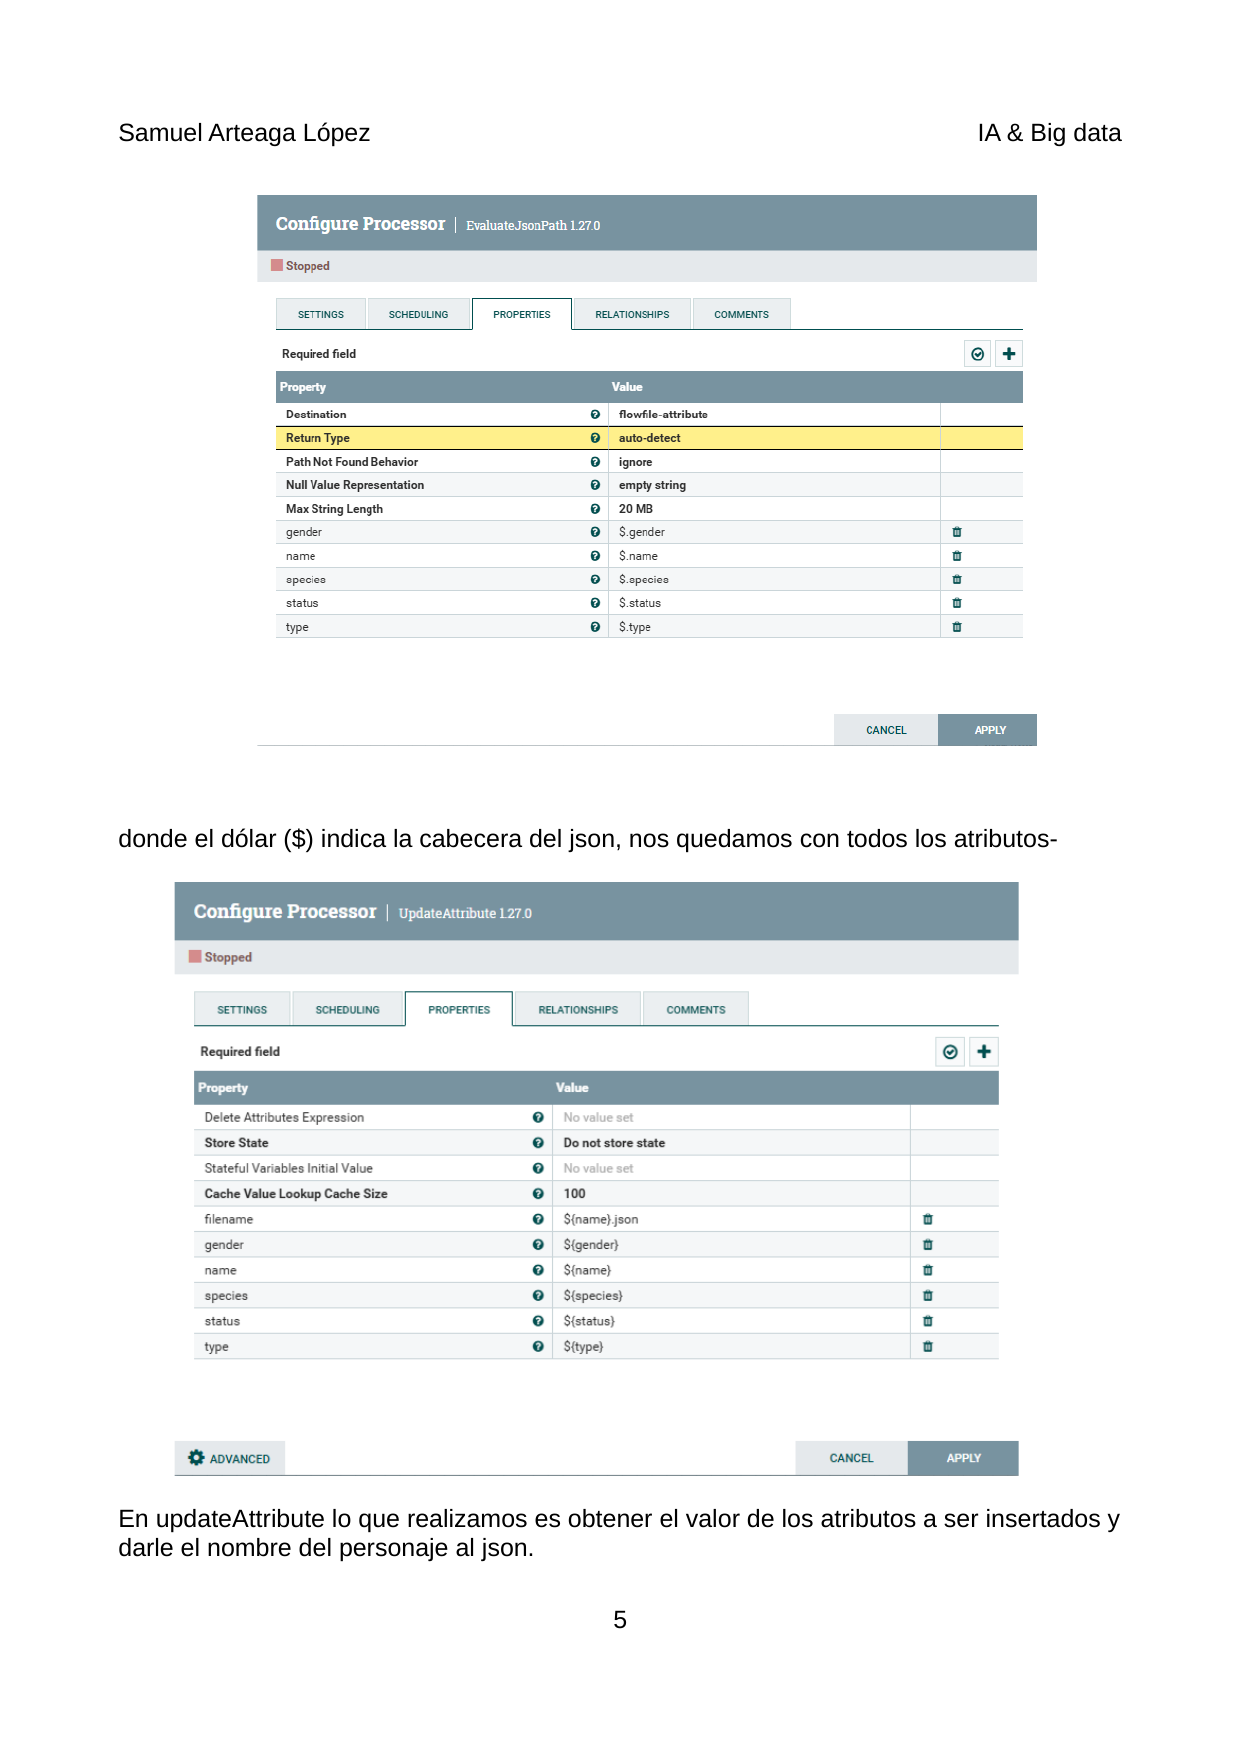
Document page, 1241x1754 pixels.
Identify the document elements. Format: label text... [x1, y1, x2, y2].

text En updateAttribute lo que realizamos es obtener el valor de los atributos a ser insertados y darle el nombre del personaje al json. [118, 1504, 1122, 1562]
picture [174, 882, 1019, 1476]
text donde el dólar ($) indica la cabecera del json, nos quedamos con todos los atributos- [118, 824, 1122, 853]
picture [257, 195, 1037, 746]
